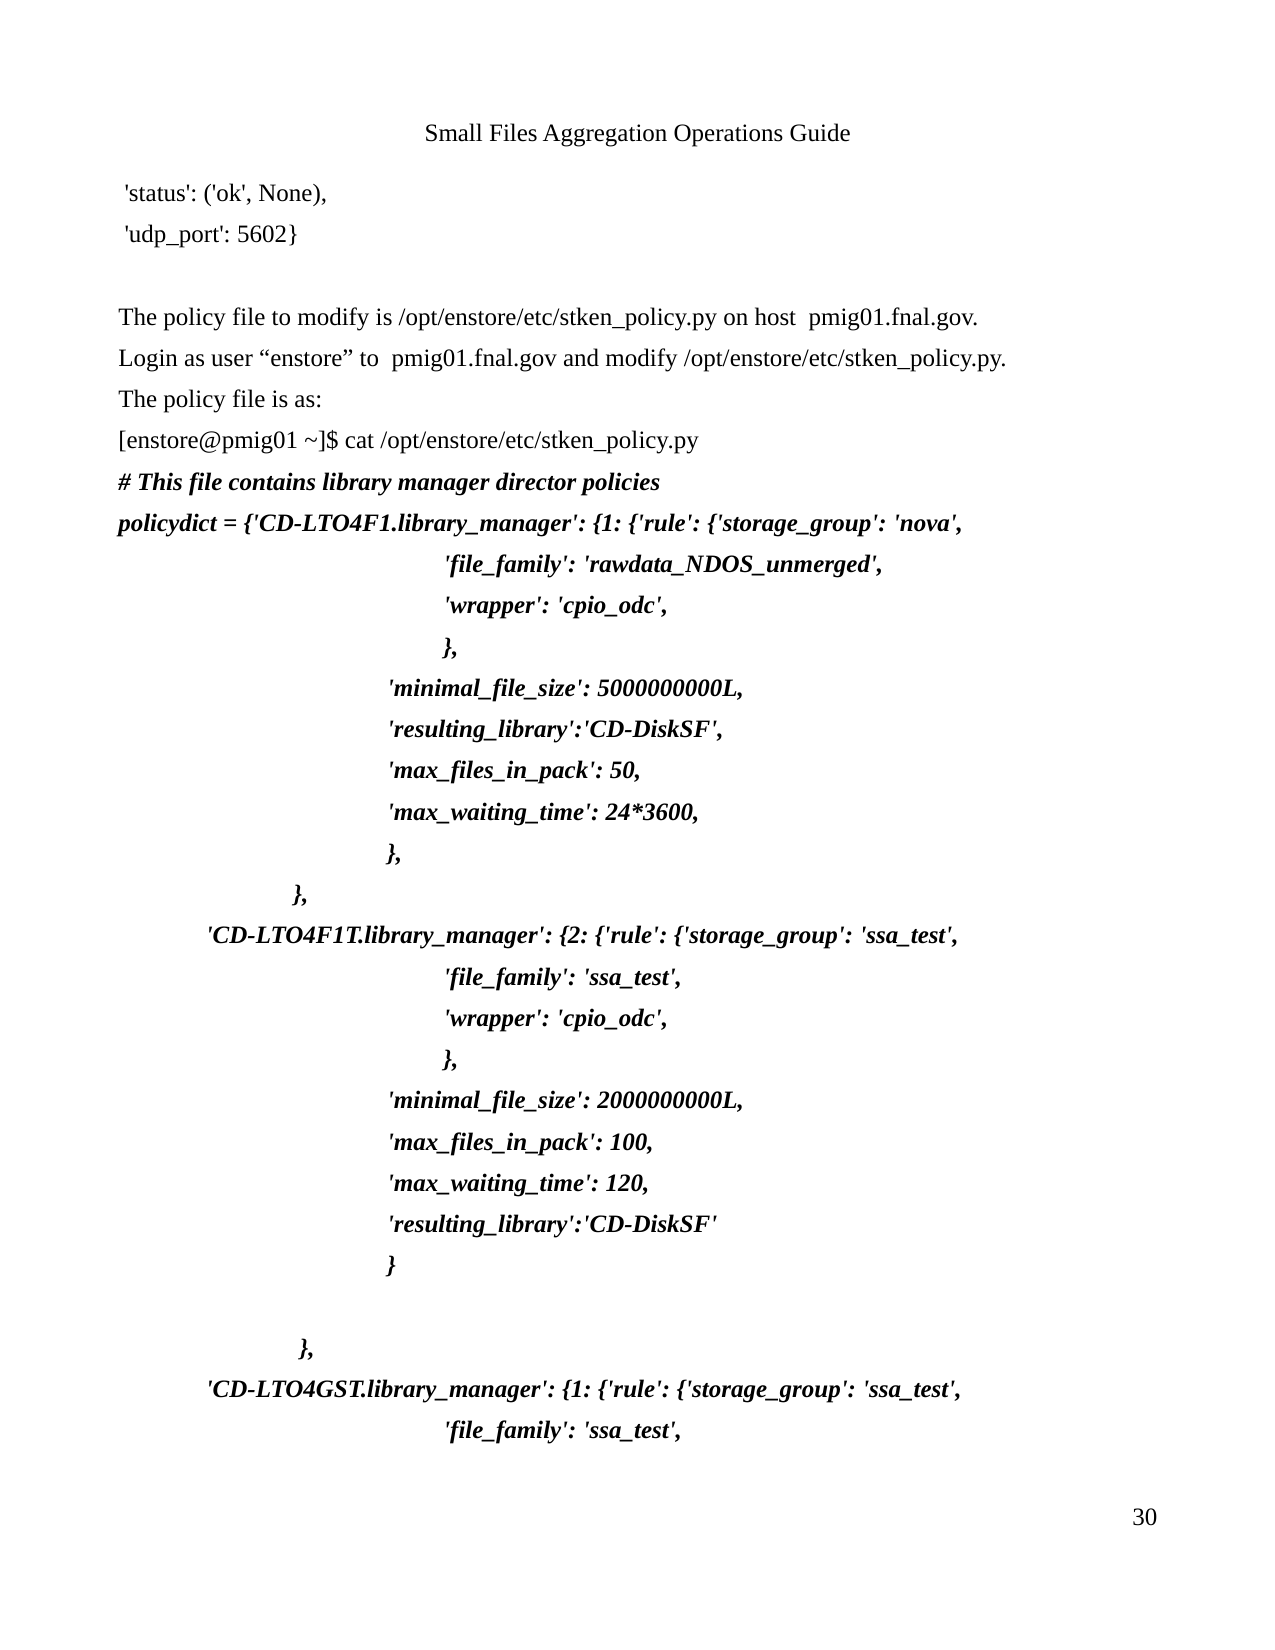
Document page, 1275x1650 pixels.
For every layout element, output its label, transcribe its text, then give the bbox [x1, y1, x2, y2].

text # This file contains library manager director policies [118, 467, 1157, 496]
text }, [118, 838, 1157, 867]
text 'resulting_library':'CD-DiskSF', [118, 714, 1157, 743]
text 'CD-LTO4F1T.library_manager': {2: {'rule': {'storage_group': 'ssa_test', [118, 921, 1157, 949]
text The policy file is as: [118, 384, 1157, 413]
text 'minimal_file_size': 2000000000L, [118, 1086, 1157, 1114]
text 'resulting_library':'CD-DiskSF' [118, 1209, 1157, 1238]
text }, [118, 1333, 1157, 1362]
text The policy file to modify is /opt/enstore/etc/stken_policy.py on host pmig01.fnal.gov. [118, 302, 1157, 331]
text 'wrapper': 'cpio_odc', [118, 1003, 1157, 1032]
text 'status': ('ok', None), [118, 178, 1157, 207]
text } [118, 1251, 1157, 1279]
text 'minimal_file_size': 5000000000L, [118, 673, 1157, 702]
text 'file_family': 'ssa_test', [118, 1416, 1157, 1444]
text 'file_family': 'ssa_test', [118, 962, 1157, 991]
text 'max_waiting_time': 120, [118, 1168, 1157, 1197]
text 'max_files_in_pack': 100, [118, 1127, 1157, 1156]
text [enstore@pmig01 ~]$ cat /opt/enstore/etc/stken_policy.py [118, 426, 1157, 454]
text }, [118, 879, 1157, 908]
text 'max_files_in_pack': 50, [118, 756, 1157, 784]
text 'CD-LTO4GST.library_manager': {1: {'rule': {'storage_group': 'ssa_test', [118, 1374, 1157, 1403]
text Login as user “enstore” to pmig01.fnal.gov and modify /opt/enstore/etc/stken_policy.py. [118, 343, 1157, 372]
text 'max_waiting_time': 24*3600, [118, 797, 1157, 826]
text }, [118, 1044, 1157, 1073]
text 'udp_port': 5602} [118, 219, 1157, 248]
text 'file_family': 'rawdata_NDOS_unmerged', [118, 549, 1157, 578]
text 'wrapper': 'cpio_odc', [118, 591, 1157, 619]
text policydict = {'CD-LTO4F1.library_manager': {1: {'rule': {'storage_group': 'nova', [118, 508, 1157, 537]
text }, [118, 632, 1157, 661]
